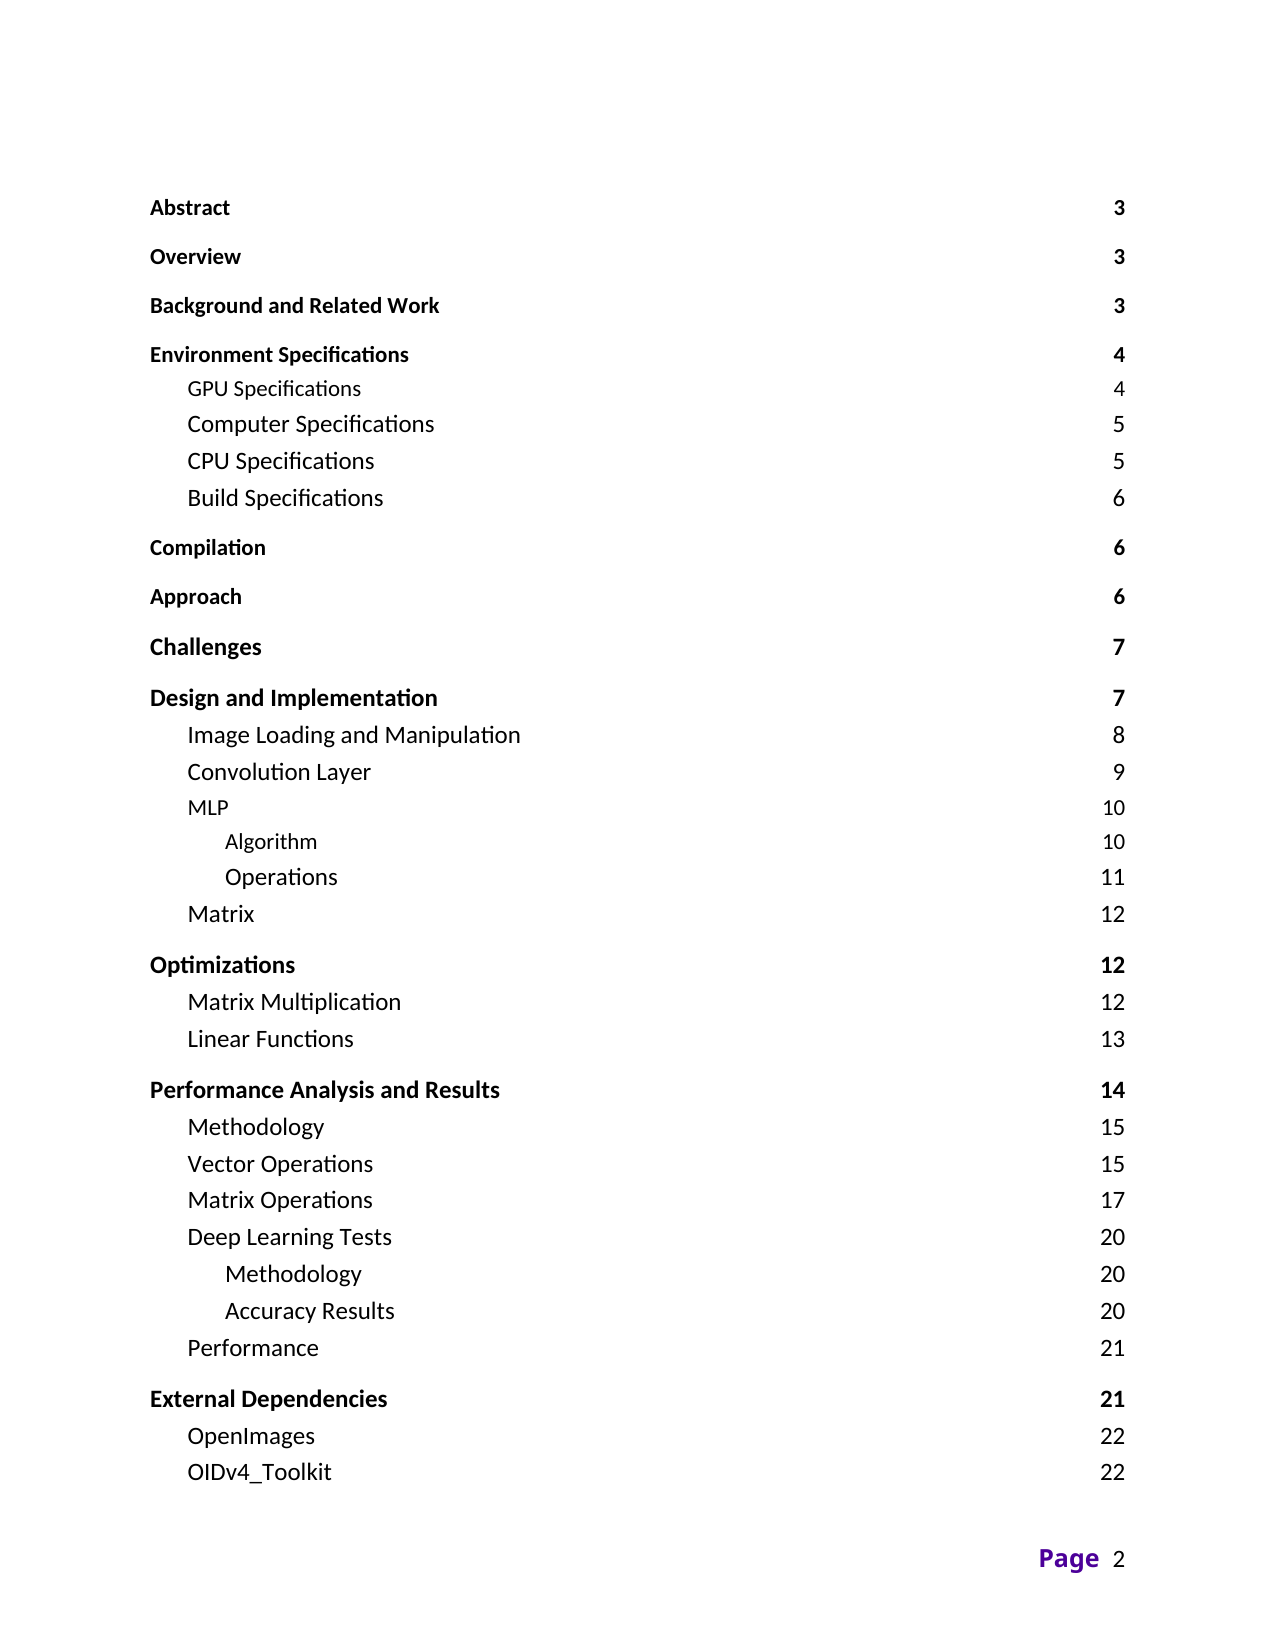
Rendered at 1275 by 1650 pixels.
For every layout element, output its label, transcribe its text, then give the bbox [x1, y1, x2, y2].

text Optimizations 12 [150, 949, 1125, 980]
text Deep Learning Tests 20 [187, 1221, 1125, 1252]
text Approach 6 [150, 582, 1125, 610]
text Environment Specifications 4 [150, 340, 1125, 368]
text Vector Operations 15 [187, 1148, 1125, 1178]
text Abstract 3 [150, 193, 1125, 221]
text Matrix Multiplication 12 [187, 986, 1125, 1017]
text Methodology 20 [225, 1258, 1125, 1289]
text Matrix Operations 17 [187, 1184, 1125, 1215]
text MLP 10 [187, 793, 1125, 821]
text Algorithm 10 [225, 827, 1125, 855]
text Background and Related Work 3 [150, 291, 1125, 319]
text OIDv4_Toolkit 22 [187, 1457, 1125, 1487]
text Linear Functions 13 [187, 1023, 1125, 1053]
text OpenImages 22 [187, 1420, 1125, 1450]
text Performance 21 [187, 1332, 1125, 1362]
text Build Specifications 6 [187, 482, 1125, 512]
text Design and Implementation 7 [150, 682, 1125, 713]
text Challenges 7 [150, 631, 1125, 662]
text Computer Specifications 5 [187, 408, 1125, 439]
text Performance Analysis and Results 14 [150, 1074, 1125, 1105]
text CPU Specifications 5 [187, 445, 1125, 476]
text GPU Specifications 4 [187, 374, 1125, 402]
text Overview 3 [150, 242, 1125, 270]
text Image Loading and Manipulation 8 [187, 719, 1125, 750]
text Convolution Layer 9 [187, 756, 1125, 786]
text Methodology 15 [187, 1111, 1125, 1142]
text External Dependencies 21 [150, 1383, 1125, 1413]
text Operations 11 [225, 861, 1125, 892]
text Accuracy Results 20 [225, 1295, 1125, 1325]
text Matrix 12 [187, 898, 1125, 928]
text Compilation 6 [150, 533, 1125, 561]
